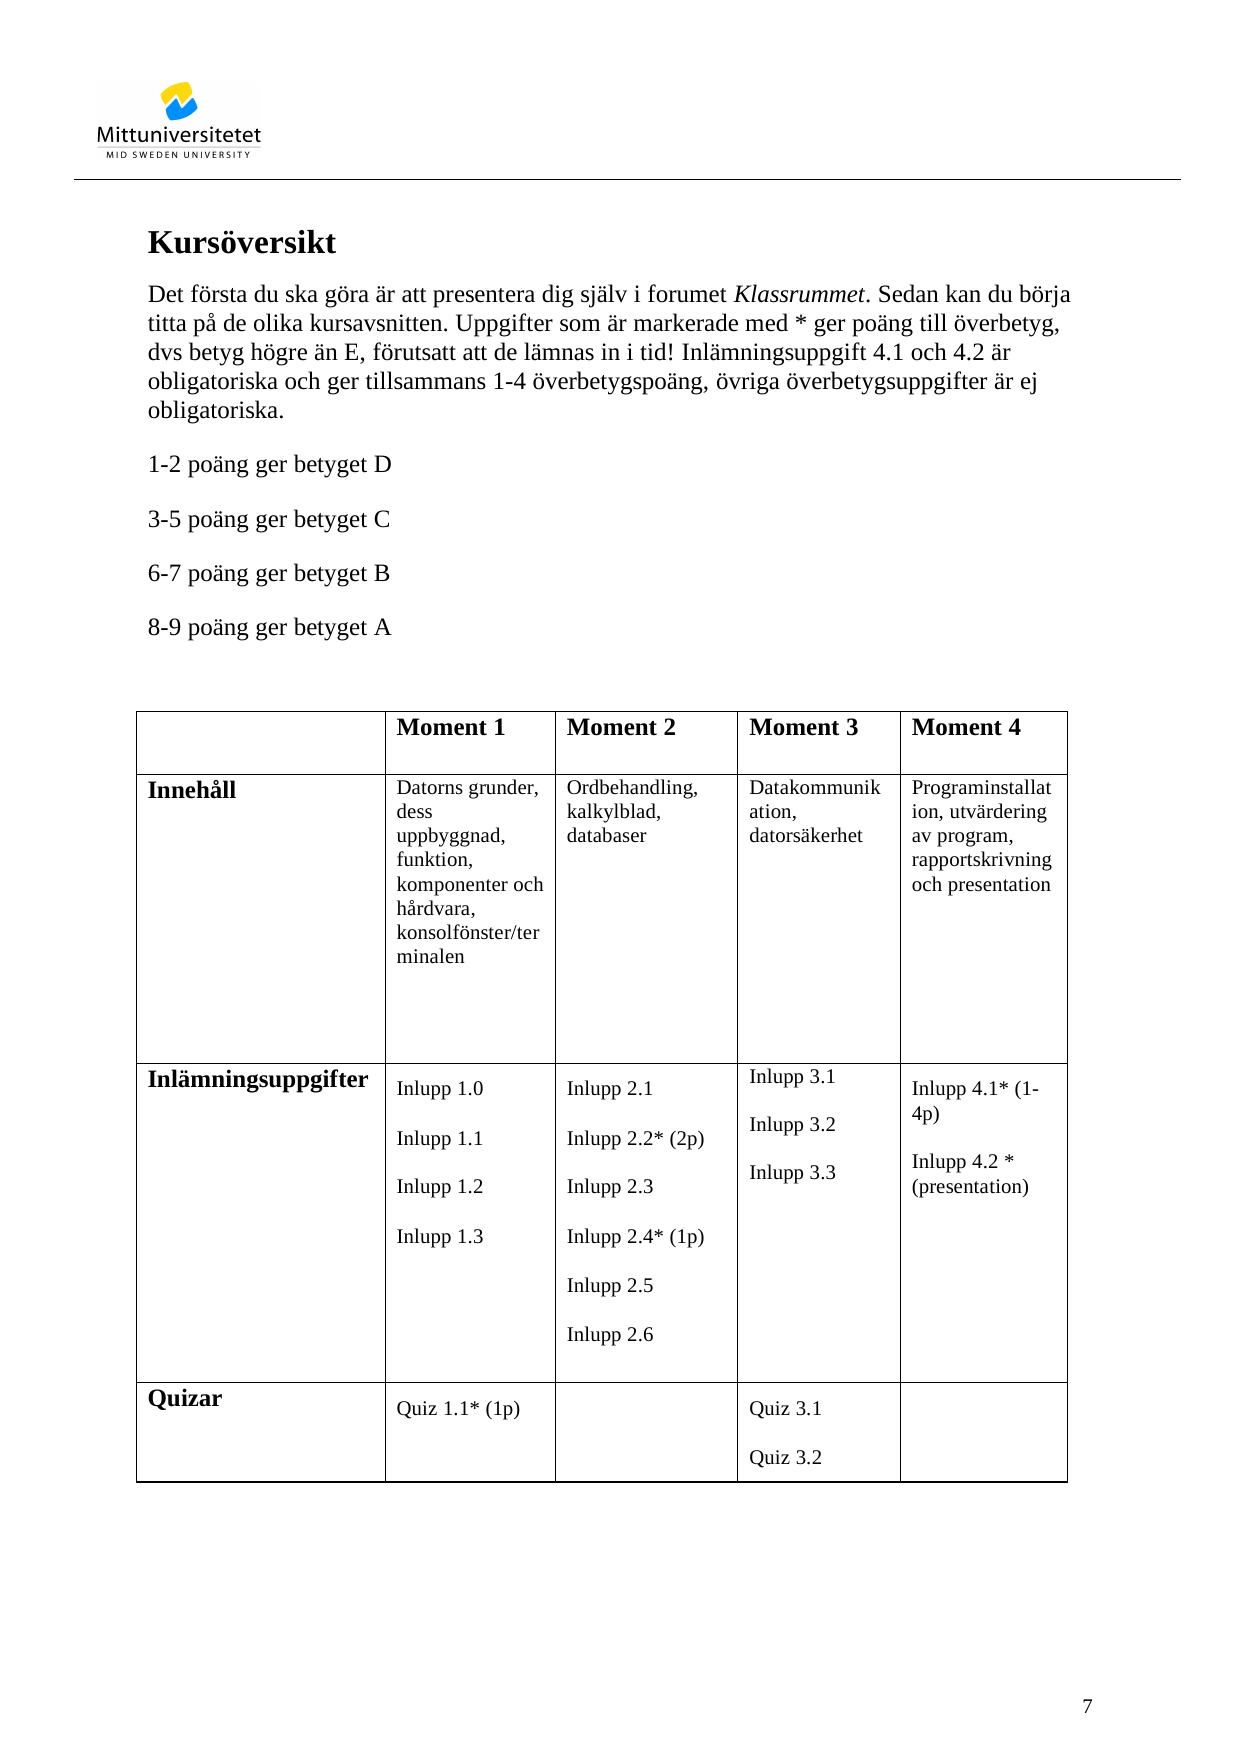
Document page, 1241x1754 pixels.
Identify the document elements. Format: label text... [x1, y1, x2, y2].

picture [97, 82, 261, 158]
text Kursöversikt [148, 222, 1092, 260]
table_cell Quiz 3.1 Quiz 3.2 [738, 1383, 900, 1481]
table_cell [901, 1383, 1067, 1481]
text 3-5 poäng ger betyget C [148, 503, 1092, 532]
table_cell [556, 1383, 737, 1481]
table_header [137, 712, 385, 774]
table_header Moment 1 [386, 712, 555, 774]
table_cell Ordbehandling, kalkylblad, databaser [556, 775, 737, 1063]
text 8-9 poäng ger betyget A [148, 612, 1092, 641]
text 1-2 poäng ger betyget D [148, 449, 1092, 478]
text 6-7 poäng ger betyget B [148, 557, 1092, 587]
table_cell Programinstallation, utvärdering av program, rapportskrivning och presentation [901, 775, 1067, 1063]
table_cell Inlupp 1.0 Inlupp 1.1 Inlupp 1.2 Inlupp 1.3 [386, 1064, 555, 1382]
text Det första du ska göra är att presentera dig själv i forumet Klassrummet. Sedan kan du börja titta på de olika kursavsnitten. Uppgifter som är markerade med * ger poäng till överbetyg, dvs betyg högre än E, förutsatt att de lämnas in i tid! Inlämningsuppgift 4.1 och 4.2 är obligatoriska och ger tillsammans 1-4 överbetygspoäng, övriga överbetygsuppgifter är ej obligatoriska. [148, 279, 1092, 424]
table_cell Inlämningsuppgifter [137, 1064, 385, 1382]
table_cell Inlupp 3.1 Inlupp 3.2 Inlupp 3.3 [738, 1064, 900, 1382]
table_header Moment 2 [556, 712, 737, 774]
table_header Moment 3 [738, 712, 900, 774]
table_cell Quizar [137, 1383, 385, 1481]
table_cell Datakommunikation, datorsäkerhet [738, 775, 900, 1063]
table_header Moment 4 [901, 712, 1067, 774]
table_cell Inlupp 2.1 Inlupp 2.2* (2p) Inlupp 2.3 Inlupp 2.4* (1p) Inlupp 2.5 Inlupp 2.6 [556, 1064, 737, 1382]
table_cell Datorns grunder, dess uppbyggnad, funktion, komponenter och hårdvara, konsolfönster/terminalen [386, 775, 555, 1063]
table_cell Inlupp 4.1* (1-4p) Inlupp 4.2 * (presentation) [901, 1064, 1067, 1382]
table_cell Innehåll [137, 775, 385, 1063]
table_cell Quiz 1.1* (1p) [386, 1383, 555, 1481]
